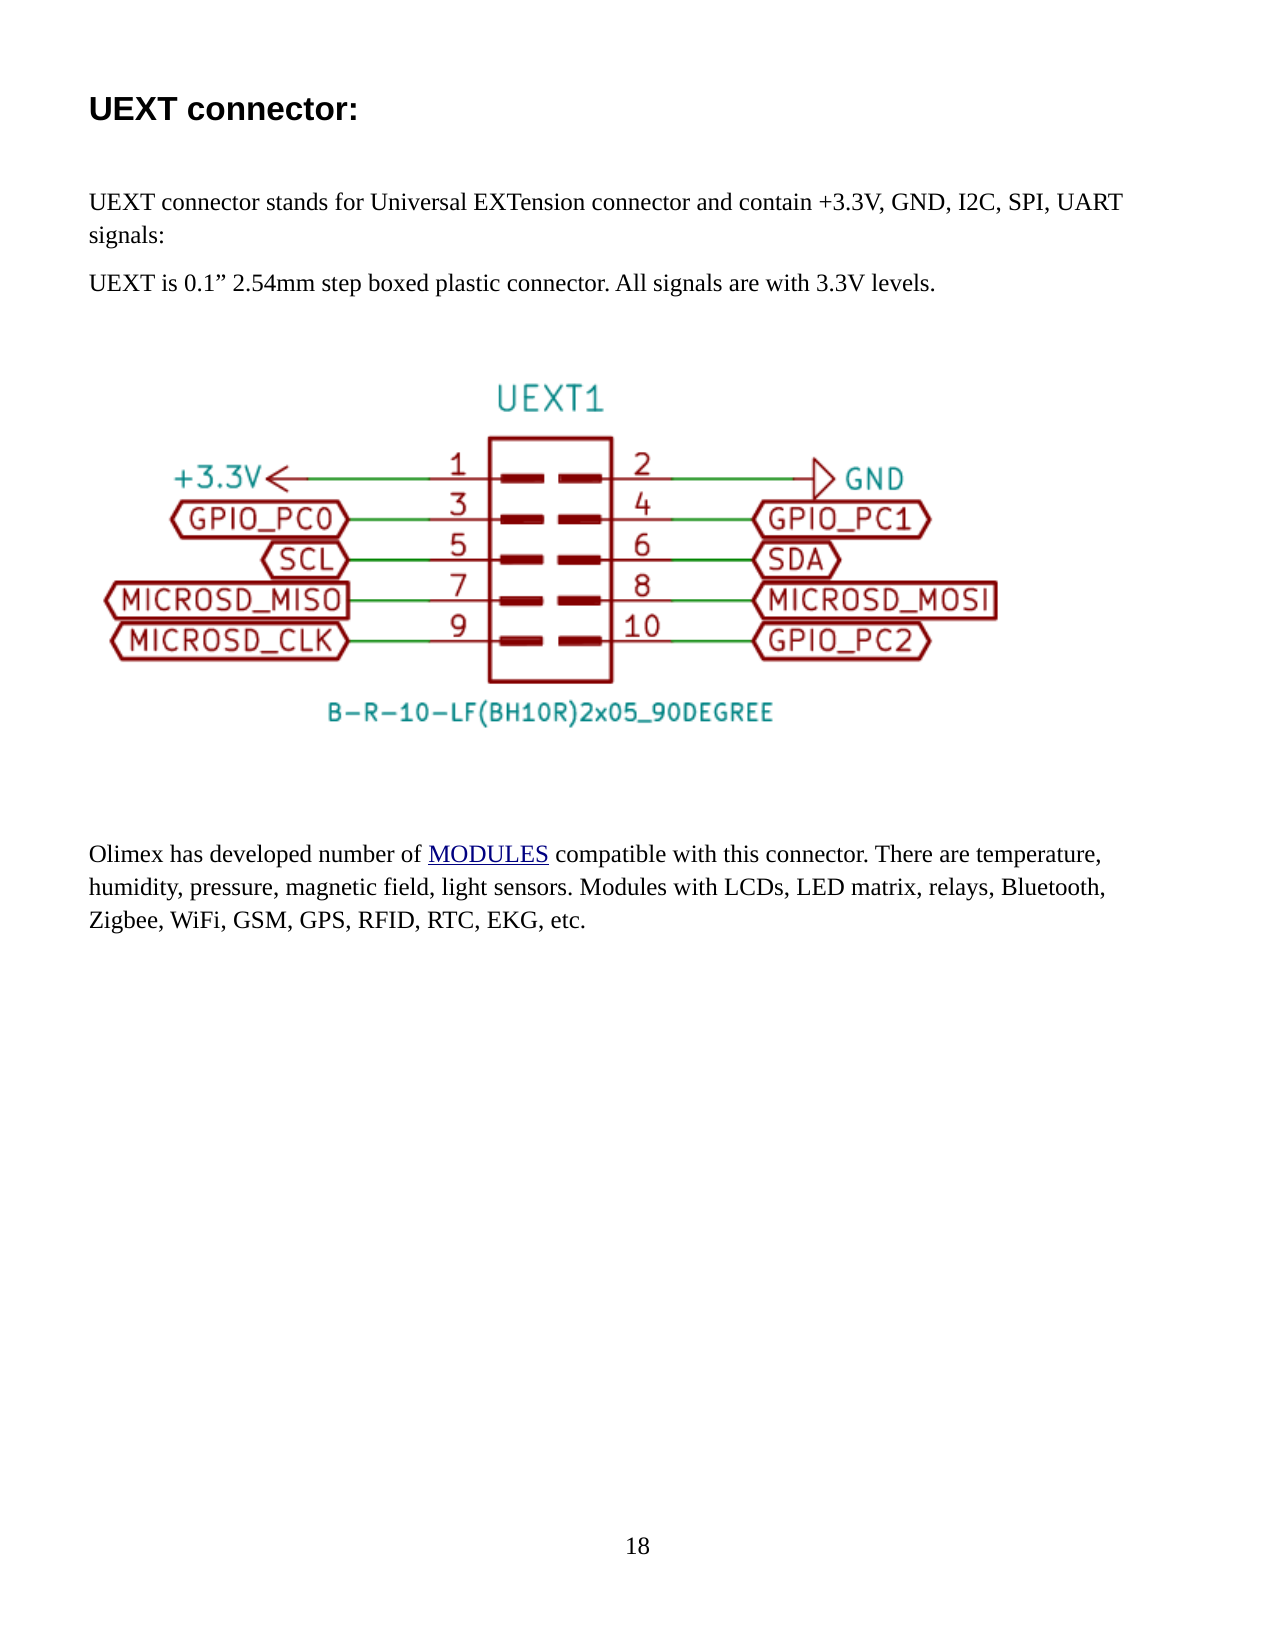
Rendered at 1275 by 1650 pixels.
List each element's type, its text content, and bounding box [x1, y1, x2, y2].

picture [88, 315, 1037, 831]
text UEXT connector stands for Universal EXTension connector and contain +3.3V, GND, I2C, SPI, UART signals: [88, 187, 1186, 249]
subtitle UEXT connector: [88, 88, 1186, 127]
text UEXT is 0.1” 2.54mm step boxed plastic connector. All signals are with 3.3V levels. [88, 268, 1186, 296]
text Olimex has developed number of MODULES compatible with this connector. There are temperature, humidity, pressure, magnetic field, light sensors. Modules with LCDs, LED matrix, relays, Bluetooth, Zigbee, WiFi, GSM, GPS, RFID, RTC, EKG, etc. [88, 839, 1186, 934]
